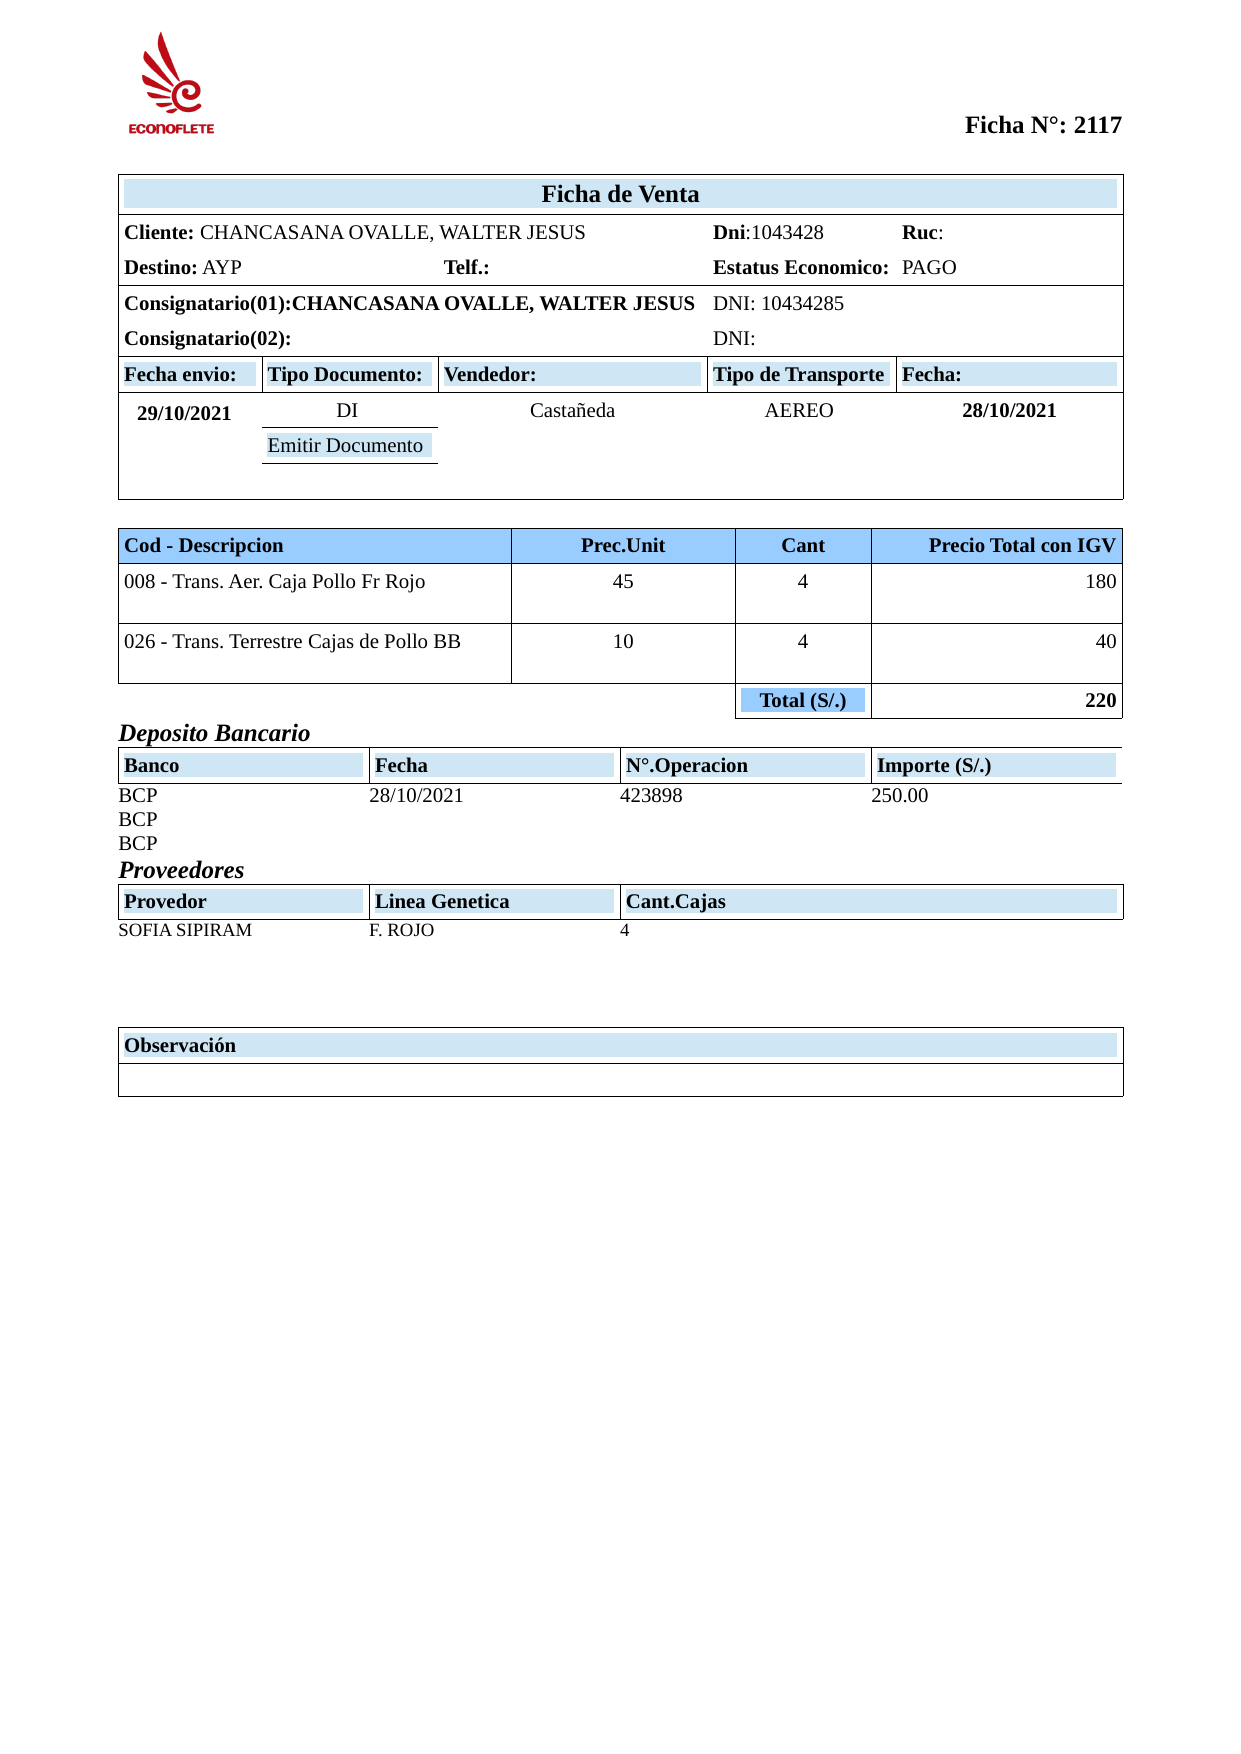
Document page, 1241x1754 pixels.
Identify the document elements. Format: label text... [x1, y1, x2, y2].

table_cell DI [262, 393, 438, 427]
table_cell 10 [512, 624, 735, 682]
table_cell [620, 1006, 1123, 1027]
table_cell [118, 684, 511, 718]
table_cell 423898 [620, 784, 871, 807]
table_cell Destino: AYP [119, 249, 438, 285]
table_cell Tipo Documento: [263, 357, 438, 392]
table_header Cant [736, 529, 871, 563]
table_cell 28/10/2021 [369, 784, 620, 807]
table_cell [369, 1006, 620, 1027]
table_cell Tipo de Transporte [708, 357, 896, 392]
table_cell [871, 807, 1122, 831]
table_cell BCP [118, 831, 369, 855]
table_cell 4 [736, 624, 871, 682]
table_cell [118, 1006, 369, 1027]
table_cell Vendedor: [439, 357, 707, 392]
table_cell DNI: 10434285 [707, 286, 1123, 321]
table_header Linea Genetica [370, 885, 620, 919]
table_cell 4 [620, 920, 1123, 941]
text Proveedores [118, 855, 1122, 883]
table_cell Castañeda [438, 393, 707, 498]
table_cell Telf.: [438, 249, 707, 285]
table_header Importe (S/.) [872, 748, 1122, 782]
table_header Ficha de Venta [119, 175, 1123, 214]
table_cell [620, 831, 871, 855]
table_header Provedor [119, 885, 369, 919]
table_header Observación [119, 1028, 1123, 1063]
table_cell Fecha: [897, 357, 1123, 392]
table_cell BCP [118, 784, 369, 807]
table_cell SOFIA SIPIRAM [118, 920, 369, 941]
table_cell [118, 941, 369, 962]
picture [118, 31, 225, 134]
table_cell 45 [512, 564, 735, 623]
table_cell [369, 963, 620, 984]
table_header Prec.Unit [512, 529, 735, 563]
table_cell 40 [872, 624, 1122, 682]
table_cell Estatus Economico: [707, 249, 896, 285]
table_cell [262, 464, 438, 498]
table_header Precio Total con IGV [872, 529, 1122, 563]
table_cell [118, 963, 369, 984]
table_cell [620, 984, 1123, 1006]
table_cell [369, 831, 620, 855]
table_cell [511, 684, 735, 718]
table_cell [620, 941, 1123, 962]
table_cell [369, 941, 620, 962]
table_cell Dni:1043428 [707, 215, 896, 249]
table_cell 026 - Trans. Terrestre Cajas de Pollo BB [119, 624, 511, 682]
table_cell PAGO [896, 249, 1123, 285]
table_header Banco [119, 748, 369, 782]
table_cell 250.00 [871, 784, 1122, 807]
table_cell 29/10/2021 [119, 393, 262, 498]
table_cell [118, 984, 369, 1006]
table_cell [369, 807, 620, 831]
table_cell Consignatario(01):CHANCASANA OVALLE, WALTER JESUS [119, 286, 707, 321]
table_cell 28/10/2021 [896, 393, 1123, 498]
table_cell [871, 831, 1122, 855]
table_header Cod - Descripcion [119, 529, 511, 563]
table_cell Fecha envio: [119, 357, 262, 392]
table_cell Total (S/.) [736, 684, 871, 718]
table_cell [620, 963, 1123, 984]
table_cell 4 [736, 564, 871, 623]
table_cell DNI: [707, 321, 1123, 356]
table_cell Emitir Documento [262, 428, 438, 463]
table_header Fecha [370, 748, 620, 782]
table_header N°.Operacion [621, 748, 871, 782]
table_cell Ruc: [896, 215, 1123, 249]
table_cell [119, 1064, 1123, 1096]
table_cell AEREO [707, 393, 896, 498]
table_cell BCP [118, 807, 369, 831]
table_cell [369, 984, 620, 1006]
table_header Cant.Cajas [621, 885, 1123, 919]
table_cell Consignatario(02): [119, 321, 707, 356]
table_cell 180 [872, 564, 1122, 623]
table_cell Cliente: CHANCASANA OVALLE, WALTER JESUS [119, 215, 707, 249]
text Deposito Bancario [118, 718, 1122, 747]
table_cell 220 [872, 684, 1122, 718]
table_cell F. ROJO [369, 920, 620, 941]
table_cell 008 - Trans. Aer. Caja Pollo Fr Rojo [119, 564, 511, 623]
table_cell [620, 807, 871, 831]
